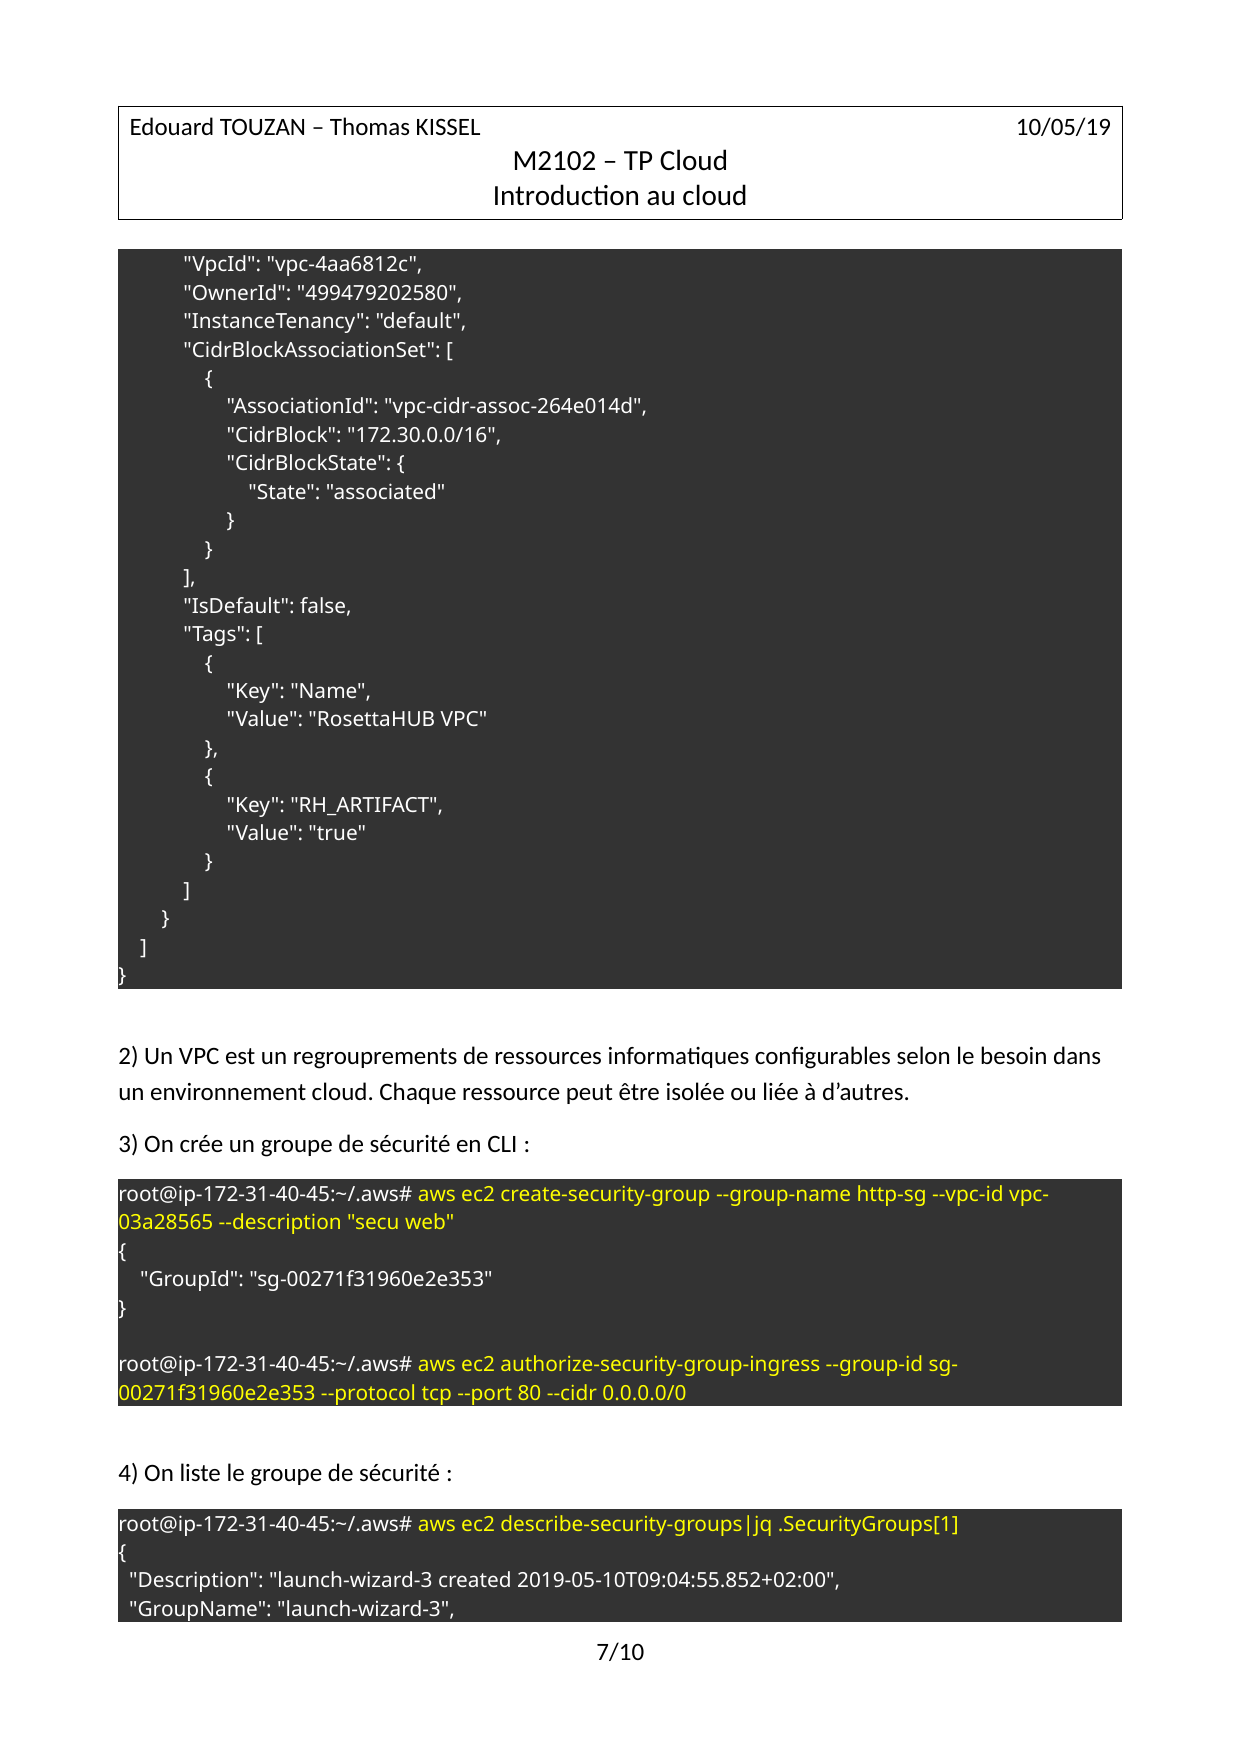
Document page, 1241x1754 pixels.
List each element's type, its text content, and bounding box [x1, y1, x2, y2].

text { [213, 761, 1122, 790]
text root@ip-172-31-40-45:~/.aws# aws ec2 create-security-group --group-name http-sg --vpc-id vpc-03a28565 --description "secu web" [454, 1179, 1122, 1236]
text "CidrBlock": "172.30.0.0/16", [501, 420, 1122, 448]
text } [118, 903, 1122, 932]
text }, [218, 733, 1122, 761]
text "AssociationId": "vpc-cidr-assoc-264e014d", [647, 392, 1122, 420]
text "CidrBlockAssociationSet": [ [453, 335, 1122, 363]
text } [126, 960, 1122, 989]
text "Key": "Name", [371, 676, 1122, 704]
text "VpcId": "vpc-4aa6812c", [118, 249, 1122, 278]
text { [213, 363, 1122, 392]
text "GroupId": "sg-00271f31960e2e353" [493, 1264, 1122, 1293]
text { [126, 1236, 1122, 1264]
text ], [196, 562, 1122, 591]
text } [234, 505, 1122, 534]
text } [126, 1293, 1122, 1321]
text "Value": "RosettaHUB VPC" [118, 704, 1122, 733]
text 3) On crée un groupe de sécurité en CLI : [118, 1128, 1122, 1158]
text { [213, 648, 1122, 676]
text ] [147, 932, 1122, 960]
text root@ip-172-31-40-45:~/.aws# aws ec2 describe-security-groups|jq .SecurityGroups[1] [959, 1509, 1122, 1537]
text "Value": "true" [366, 818, 1122, 847]
text { [126, 1537, 1122, 1566]
text root@ip-172-31-40-45:~/.aws# aws ec2 authorize-security-group-ingress --group-id sg-00271f31960e2e353 --protocol tcp --port 80 --cidr 0.0.0.0/0 [118, 1349, 1122, 1406]
text "GroupName": "launch-wizard-3", [455, 1594, 1122, 1622]
text "InstanceTenancy": "default", [467, 306, 1122, 335]
text "Key": "RH_ARTIFACT", [443, 790, 1122, 818]
text "Description": "launch-wizard-3 created 2019-05-10T09:04:55.852+02:00", [841, 1566, 1122, 1594]
text "State": "associated" [445, 477, 1122, 505]
text } [213, 847, 1122, 875]
text "OwnerId": "499479202580", [462, 278, 1122, 306]
text 4) On liste le groupe de sécurité : [118, 1457, 1122, 1488]
text 2) Un VPC est un regrouprements de ressources informatiques configurables selon le besoin dans un environnement cloud. Chaque ressource peut être isolée ou liée à d’autres. [118, 1040, 1122, 1107]
text } [213, 534, 1122, 562]
text "Tags": [ [263, 619, 1122, 648]
text "CidrBlockState": { [118, 448, 1122, 477]
text "IsDefault": false, [352, 591, 1122, 619]
text ] [190, 875, 1122, 903]
